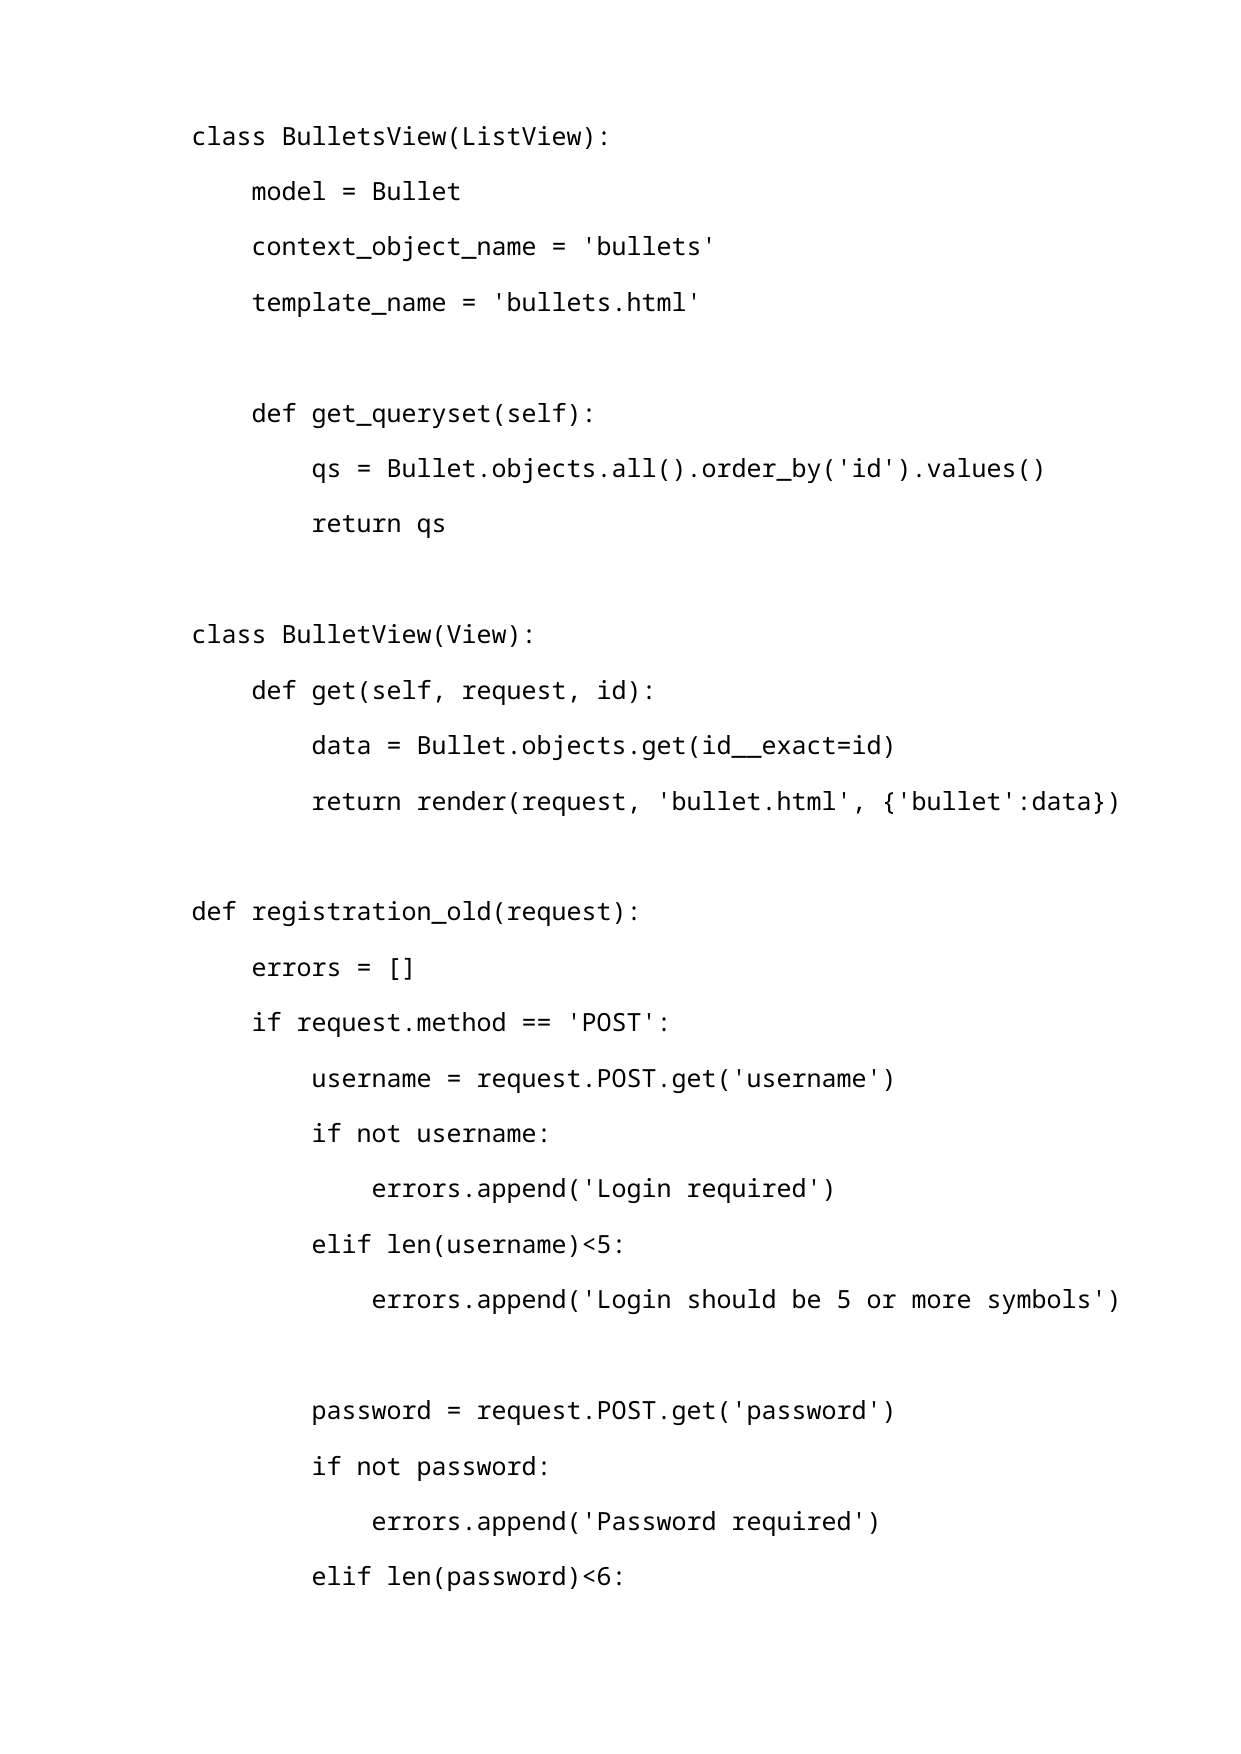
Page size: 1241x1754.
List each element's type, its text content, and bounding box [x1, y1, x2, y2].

text if not password: [118, 1448, 1122, 1482]
text context_object_name = 'bullets' [118, 229, 1122, 263]
text return render(request, 'bullet.html', {'bullet':data}) [118, 783, 1122, 817]
text errors.append('Login required') [118, 1171, 1122, 1205]
text model = Bullet [118, 173, 1122, 208]
text errors.append('Login should be 5 or more symbols') [118, 1282, 1122, 1316]
text elif len(username)<5: [118, 1226, 1122, 1261]
text template_name = 'bullets.html' [118, 284, 1122, 318]
text if request.method == 'POST': [118, 1005, 1122, 1039]
text errors.append('Password required') [118, 1503, 1122, 1538]
text return qs [118, 506, 1122, 540]
text def get(self, request, id): [118, 672, 1122, 706]
text data = Bullet.objects.get(id__exact=id) [118, 728, 1122, 762]
text password = request.POST.get('password') [118, 1393, 1122, 1427]
text class BulletView(View): [118, 617, 1122, 651]
text def registration_old(request): [118, 894, 1122, 928]
text qs = Bullet.objects.all().order_by('id').values() [118, 451, 1122, 485]
text errors = [] [118, 949, 1122, 983]
text elif len(password)<6: [118, 1559, 1122, 1593]
text class BulletsView(ListView): [118, 118, 1122, 152]
text username = request.POST.get('username') [118, 1060, 1122, 1094]
text def get_queryset(self): [118, 395, 1122, 429]
text if not username: [118, 1116, 1122, 1150]
